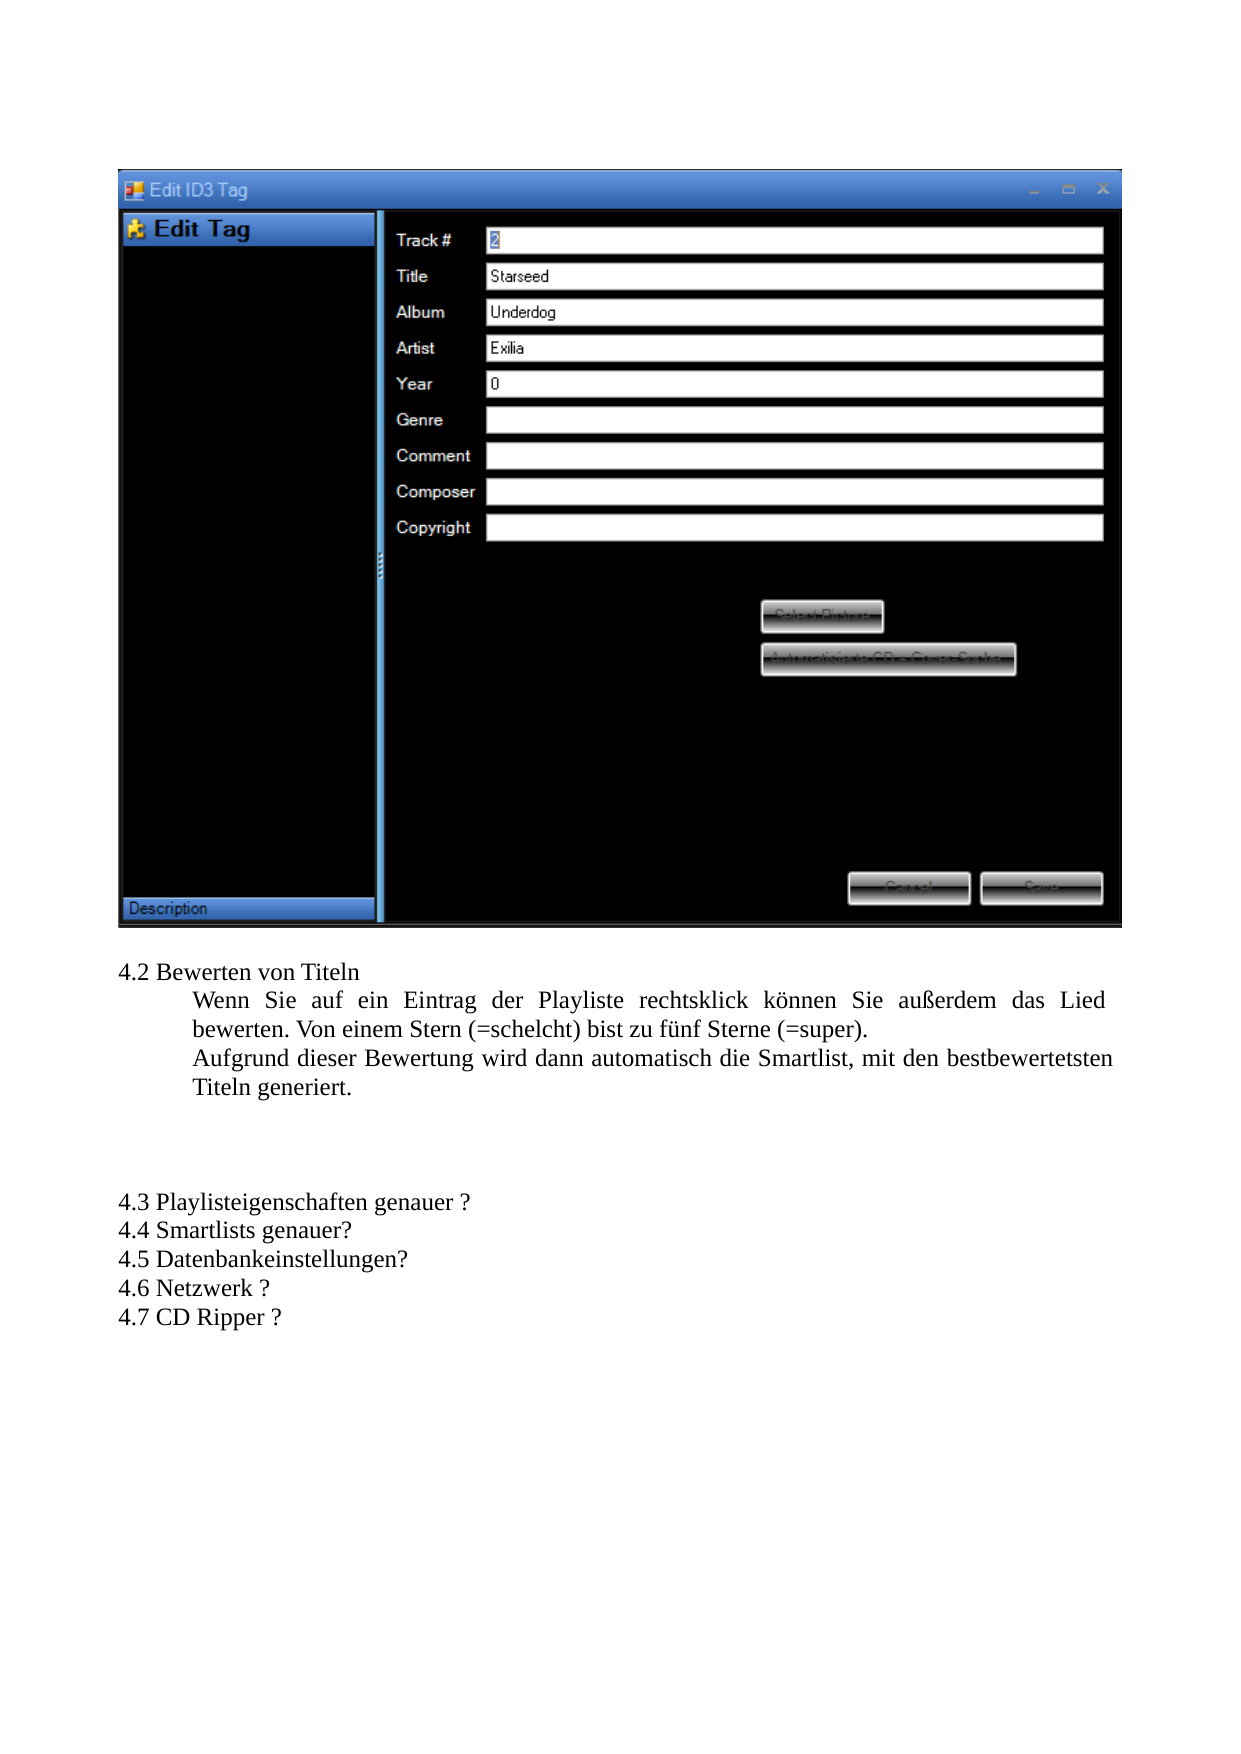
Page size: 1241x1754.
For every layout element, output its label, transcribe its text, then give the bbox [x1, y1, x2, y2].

picture [118, 169, 1122, 928]
text Wenn Sie auf ein Eintrag der Playliste rechtsklick können Sie außerdem das Lied bewerten. Von einem Stern (=schelcht) bist zu fünf Sterne (=super). [118, 986, 1122, 1043]
text 4.4 Smartlists genauer? [118, 1216, 1122, 1244]
text 4.5 Datenbankeinstellungen? [118, 1244, 1122, 1273]
text Aufgrund dieser Bewertung wird dann automatisch die Smartlist, mit den bestbewertetsten Titeln generiert. [118, 1043, 1122, 1101]
text 4.2 Bewerten von Titeln [118, 957, 1122, 986]
text 4.6 Netzwerk ? [118, 1273, 1122, 1302]
text 4.3 Playlisteigenschaften genauer ? [118, 1187, 1122, 1216]
text 4.7 CD Ripper ? [118, 1302, 1122, 1331]
